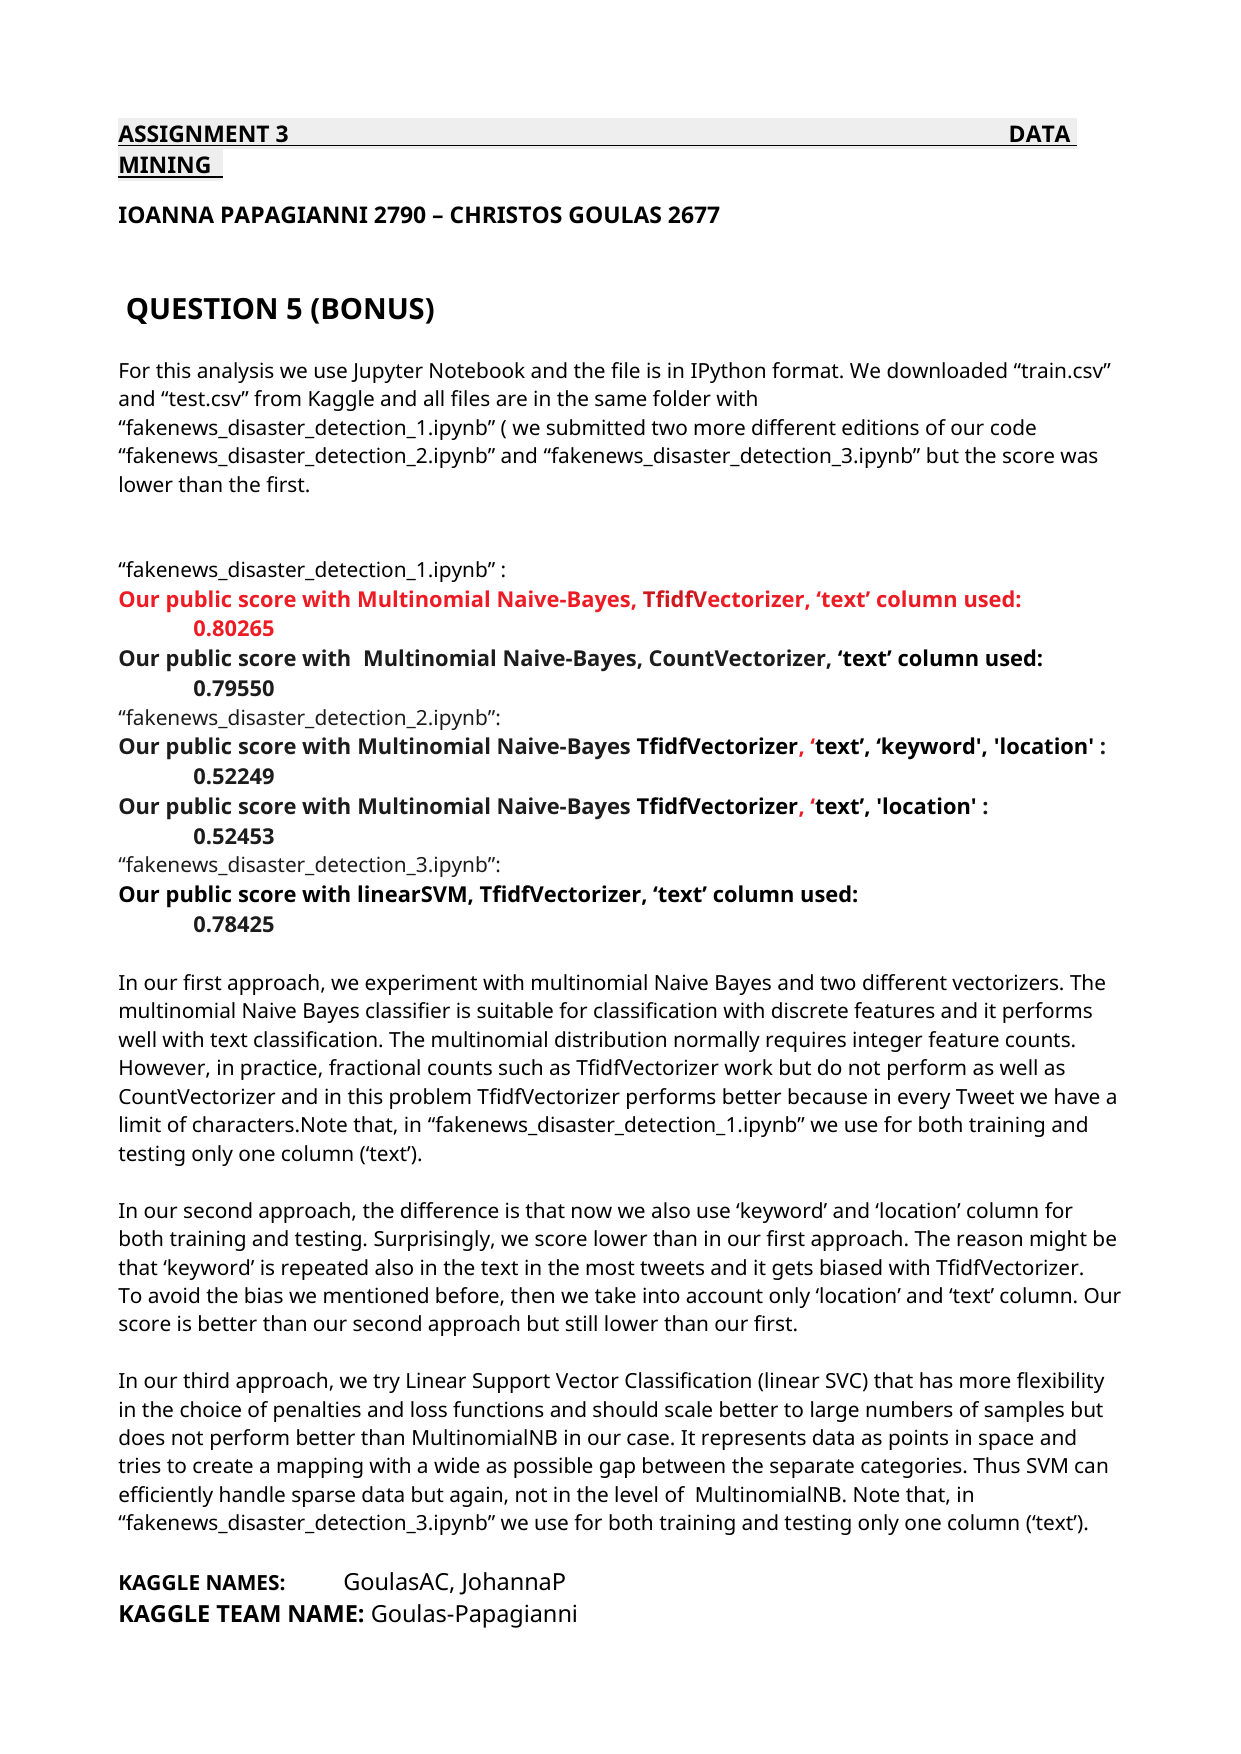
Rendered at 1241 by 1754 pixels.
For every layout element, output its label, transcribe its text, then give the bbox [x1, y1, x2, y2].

text To avoid the bias we mentioned before, then we take into account only ‘location’ and ‘text’ column. Our score is better than our second approach but still lower than our first. [118, 1281, 1122, 1338]
text Our public score with Multinomial Naive-Bayes TfidfVectorizer, ‘text’, ‘keyword', 'location' : 0.52249 [118, 731, 1122, 791]
text “fakenews_disaster_detection_2.ipynb”: [118, 703, 1122, 731]
text KAGGLE TEAM NAME: Goulas-Papagianni [118, 1597, 1122, 1629]
text In our first approach, we experiment with multinomial Naive Bayes and two different vectorizers. The multinomial Naive Bayes classifier is suitable for classification with discrete features and it performs well with text classification. The multinomial distribution normally requires integer feature counts. However, in practice, fractional counts such as TfidfVectorizer work but do not perform as well as CountVectorizer and in this problem TfidfVectorizer performs better because in every Tweet we have a limit of characters.Note that, in “fakenews_disaster_detection_1.ipynb” we use for both training and testing only one column (‘text’). [118, 968, 1122, 1167]
text Our public score with Multinomial Naive-Bayes TfidfVectorizer, ‘text’, 'location' : 0.52453 [118, 791, 1122, 850]
text Our public score with Multinomial Naive-Bayes, TfidfVectorizer, ‘text’ column used: 0.80265 [118, 584, 1122, 643]
text In our third approach, we try Linear Support Vector Classification (linear SVC) that has more flexibility in the choice of penalties and loss functions and should scale better to large numbers of samples but does not perform better than MultinomialNB in our case. It represents data as points in space and tries to create a mapping with a wide as possible gap between the separate categories. Thus SVM can efficiently handle sparse data but again, not in the level of MultinomialNB. Note that, in “fakenews_disaster_detection_3.ipynb” we use for both training and testing only one column (‘text’). [118, 1366, 1122, 1537]
text QUESTION 5 (BONUS) [118, 288, 1122, 328]
text IOANNA PAPAGIANNI 2790 – CHRISTOS GOULAS 2677 [118, 199, 1122, 230]
text For this analysis we use Jupyter Notebook and the file is in IPython format. We downloaded “train.csv” and “test.csv” from Kaggle and all files are in the same folder with “fakenews_disaster_detection_1.ipynb” ( we submitted two more different editions of our code “fakenews_disaster_detection_2.ipynb” and “fakenews_disaster_detection_3.ipynb” but the score was lower than the first. [118, 356, 1122, 498]
text In our second approach, the difference is that now we also use ‘keyword’ and ‘location’ column for both training and testing. Surprisingly, we score lower than in our first approach. The reason might be that ‘keyword’ is repeated also in the text in the most tweets and it gets biased with TfidfVectorizer. [118, 1196, 1122, 1281]
text Our public score with Multinomial Naive-Bayes, CountVectorizer, ‘text’ column used: 0.79550 [118, 643, 1122, 703]
text KAGGLE NAMES: GoulasAC, JohannaP [118, 1565, 1122, 1597]
text Our public score with linearSVM, TfidfVectorizer, ‘text’ column used: 0.78425 [118, 879, 1122, 938]
text “fakenews_disaster_detection_3.ipynb”: [118, 850, 1122, 879]
text “fakenews_disaster_detection_1.ipynb” : [118, 555, 1122, 584]
